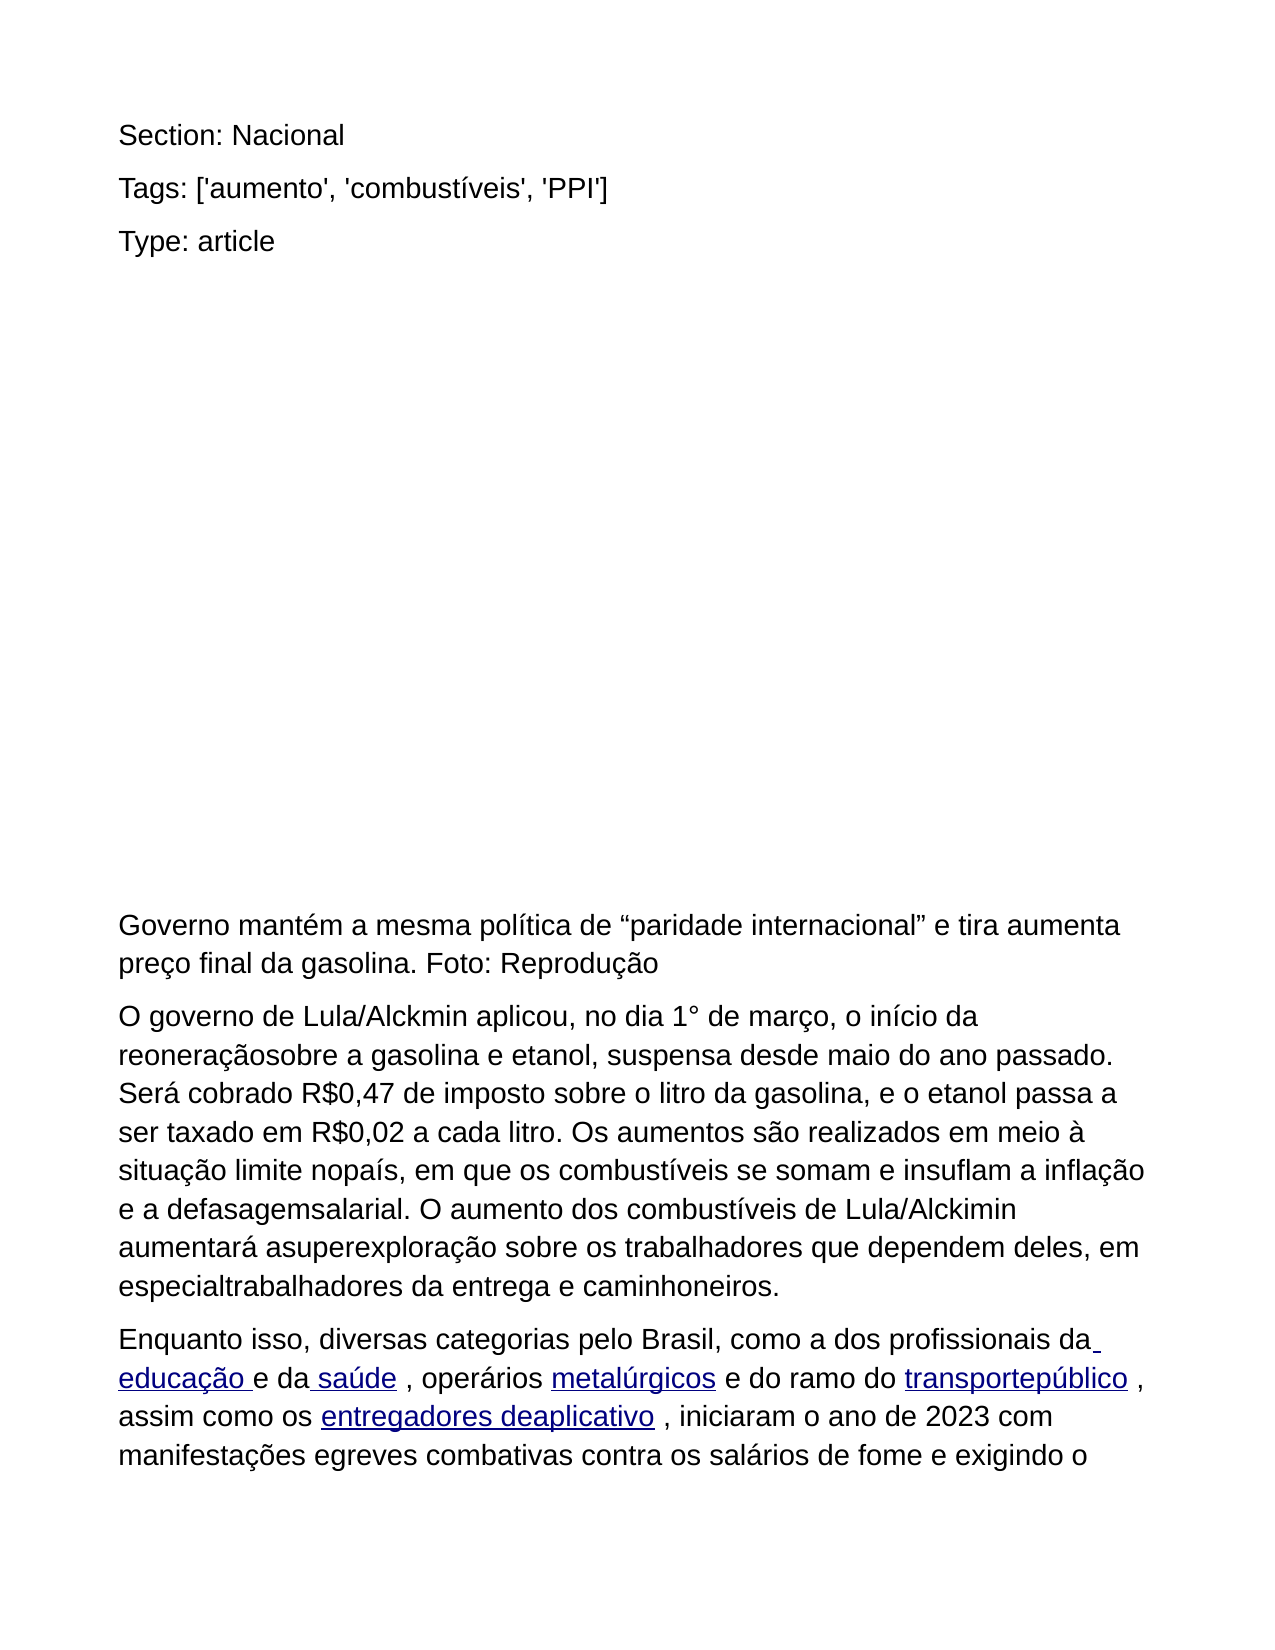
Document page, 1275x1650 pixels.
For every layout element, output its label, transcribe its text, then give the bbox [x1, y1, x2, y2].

text Tags: ['aumento', 'combustíveis', 'PPI'] [118, 171, 1157, 205]
text Type: article [118, 224, 1157, 258]
text O governo de Lula/Alckmin aplicou, no dia 1° de março, o início da reoneraçãosobre a gasolina e etanol, suspensa desde maio do ano passado. Será cobrado R$0,47 de imposto sobre o litro da gasolina, e o etanol passa a ser taxado em R$0,02 a cada litro. Os aumentos são realizados em meio à situação limite nopaís, em que os combustíveis se somam e insuflam a inflação e a defasagemsalarial. O aumento dos combustíveis de Lula/Alckimin aumentará asuperexploração sobre os trabalhadores que dependem deles, em especialtrabalhadores da entrega e caminhoneiros. [118, 999, 1157, 1302]
text Section: Nacional [118, 118, 1157, 152]
text Governo mantém a mesma política de “paridade internacional” e tira aumenta preço final da gasolina. Foto: Reprodução [118, 907, 1157, 979]
text Enquanto isso, diversas categorias pelo Brasil, como a dos profissionais da educação e da saúde , operários metalúrgicos e do ramo do transportepúblico , assim como os entregadores deaplicativo , iniciaram o ano de 2023 com manifestações egreves combativas contra os salários de fome e exigindo o [118, 1322, 1157, 1471]
